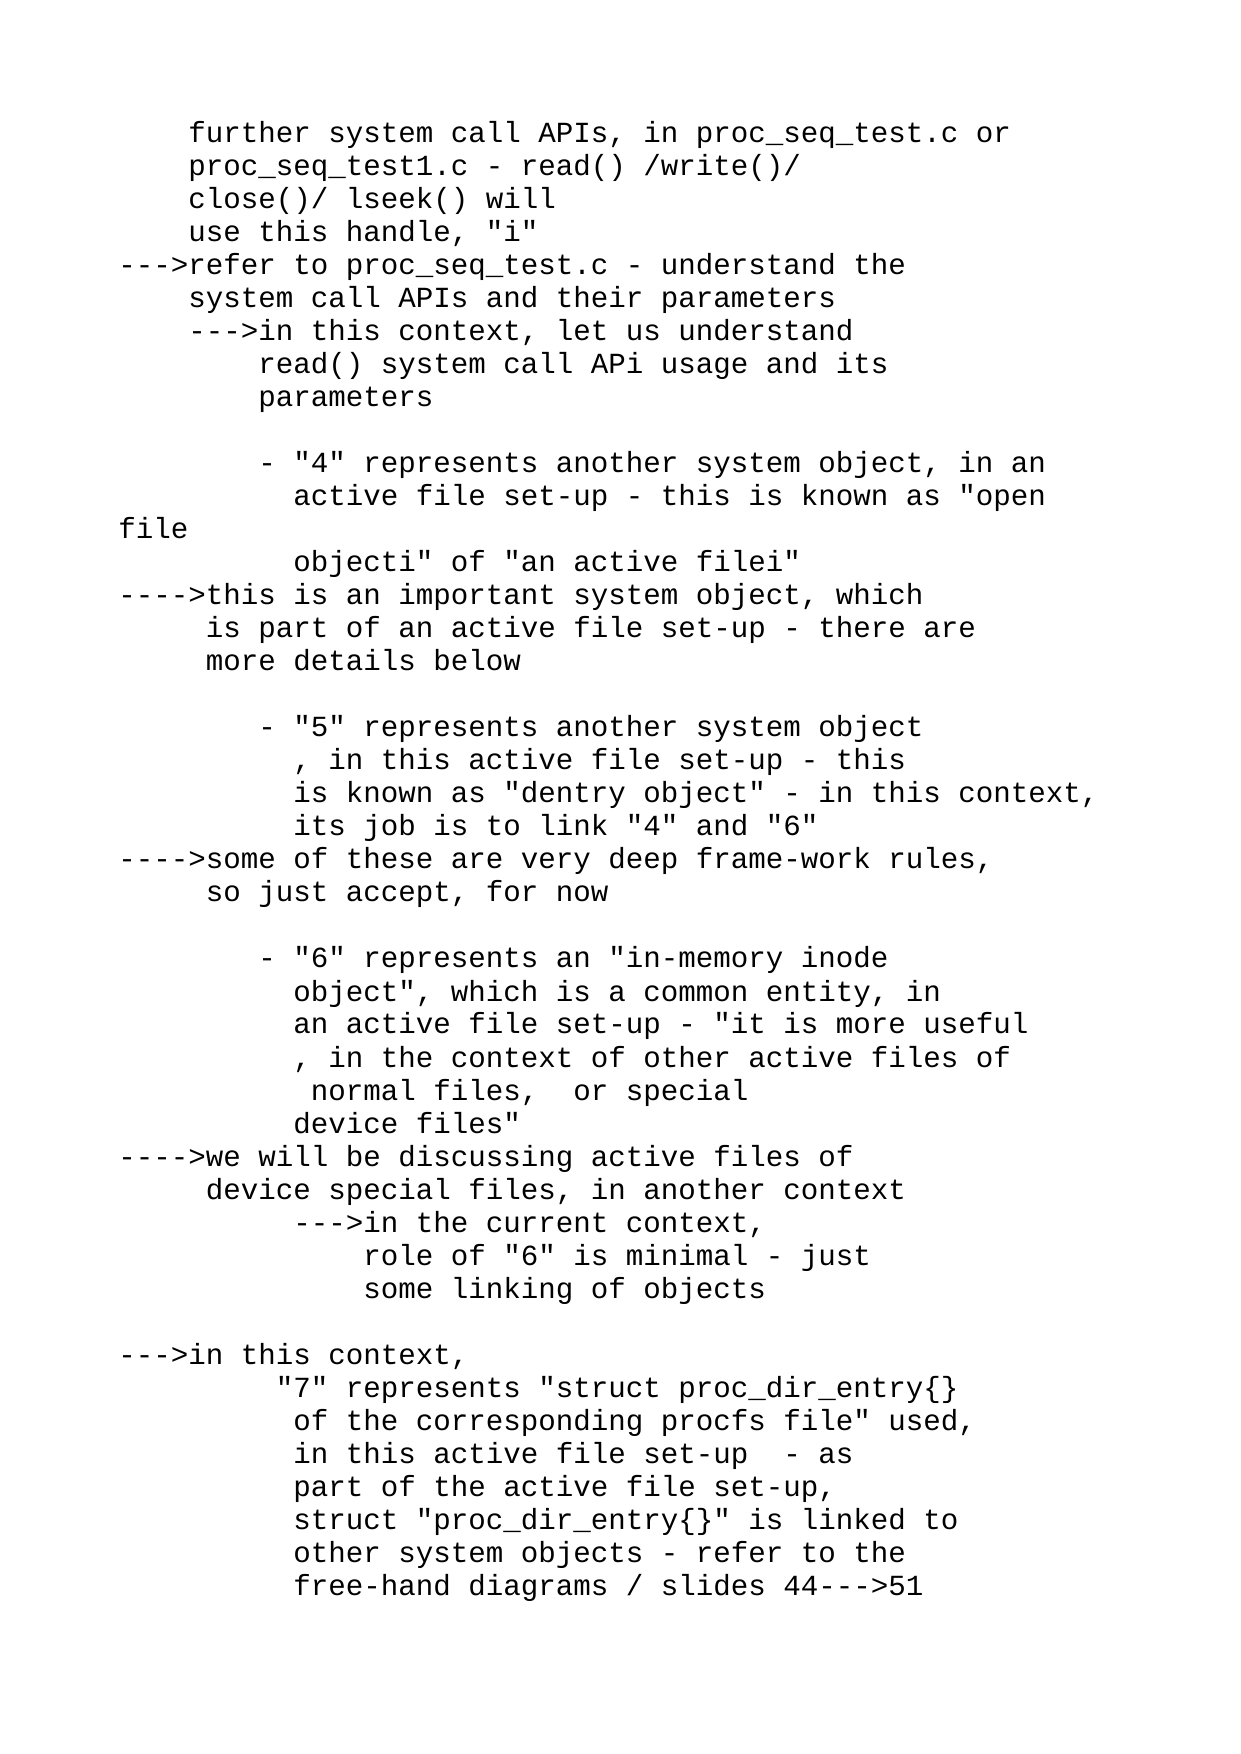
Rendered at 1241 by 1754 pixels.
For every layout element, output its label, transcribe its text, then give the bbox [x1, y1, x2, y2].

text ---->this is an important system object, which [118, 580, 1122, 613]
text role of "6" is minimal - just [118, 1241, 1122, 1274]
text --->in this context, [118, 1340, 1122, 1373]
text struct "proc_dir_entry{}" is linked to [118, 1505, 1122, 1538]
text object", which is a common entity, in [118, 977, 1122, 1010]
text active file set-up - this is known as "open file [118, 481, 1122, 547]
text its job is to link "4" and "6" [118, 812, 1122, 844]
text objecti" of "an active filei" [118, 547, 1122, 580]
text close()/ lseek() will [118, 184, 1122, 217]
text is known as "dentry object" - in this context, [118, 778, 1122, 812]
text further system call APIs, in proc_seq_test.c or [118, 118, 1122, 151]
text parameters [118, 382, 1122, 415]
text device special files, in another context [118, 1175, 1122, 1208]
text --->in this context, let us understand [118, 316, 1122, 349]
text more details below [118, 646, 1122, 679]
text normal files, or special [118, 1076, 1122, 1109]
text - "6" represents an "in-memory inode [118, 944, 1122, 977]
text in this active file set-up - as [118, 1439, 1122, 1472]
text read() system call APi usage and its [118, 349, 1122, 382]
text an active file set-up - "it is more useful [118, 1010, 1122, 1043]
text --->in the current context, [118, 1208, 1122, 1241]
text free-hand diagrams / slides 44--->51 [118, 1571, 1122, 1604]
text so just accept, for now [118, 878, 1122, 911]
text "7" represents "struct proc_dir_entry{} [118, 1373, 1122, 1406]
text other system objects - refer to the [118, 1538, 1122, 1571]
text device files" [118, 1109, 1122, 1142]
text - "5" represents another system object [118, 712, 1122, 746]
text ---->we will be discussing active files of [118, 1142, 1122, 1175]
text ---->some of these are very deep frame-work rules, [118, 844, 1122, 878]
text is part of an active file set-up - there are [118, 613, 1122, 646]
text use this handle, "i" [118, 217, 1122, 250]
text proc_seq_test1.c - read() /write()/ [118, 151, 1122, 184]
text - "4" represents another system object, in an [118, 448, 1122, 481]
text , in this active file set-up - this [118, 746, 1122, 778]
text --->refer to proc_seq_test.c - understand the [118, 250, 1122, 283]
text , in the context of other active files of [118, 1043, 1122, 1076]
text of the corresponding procfs file" used, [118, 1406, 1122, 1439]
text part of the active file set-up, [118, 1472, 1122, 1505]
text system call APIs and their parameters [118, 283, 1122, 316]
text some linking of objects [118, 1274, 1122, 1307]
